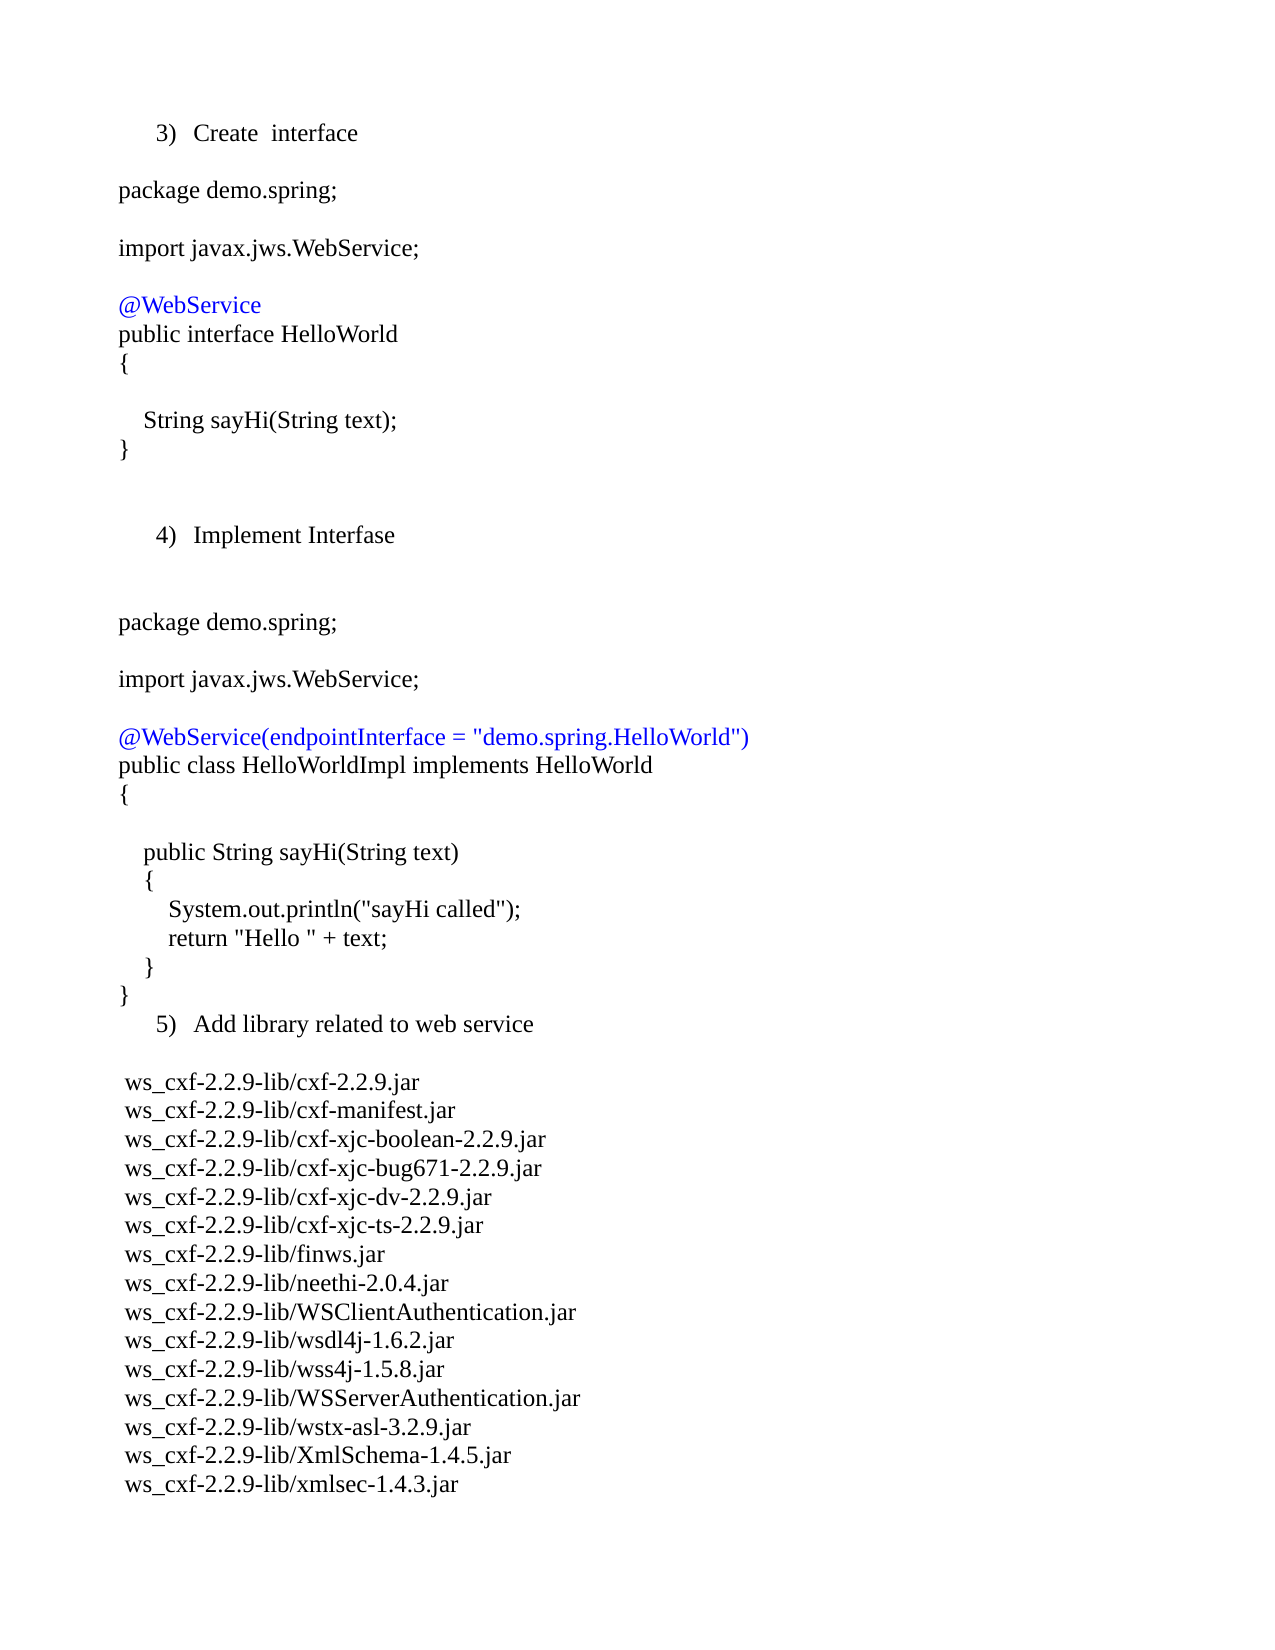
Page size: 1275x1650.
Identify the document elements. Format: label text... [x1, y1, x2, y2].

text ws_cxf-2.2.9-lib/cxf-xjc-dv-2.2.9.jar [118, 1182, 1157, 1211]
text ws_cxf-2.2.9-lib/cxf-2.2.9.jar [118, 1067, 1157, 1096]
text } [118, 981, 1157, 1009]
list Add library related to web service [156, 1009, 1157, 1038]
text } [118, 952, 1157, 981]
text public class HelloWorldImpl implements HelloWorld [118, 751, 1157, 779]
text ws_cxf-2.2.9-lib/cxf-xjc-bug671-2.2.9.jar [118, 1153, 1157, 1182]
text { [118, 779, 1157, 808]
text @WebService(endpointInterface = "demo.spring.HelloWorld") [118, 722, 1157, 751]
list Create interface [156, 118, 1157, 147]
text ws_cxf-2.2.9-lib/cxf-xjc-boolean-2.2.9.jar [118, 1124, 1157, 1153]
text @WebService [118, 291, 1157, 319]
text ws_cxf-2.2.9-lib/wstx-asl-3.2.9.jar [118, 1412, 1157, 1441]
text ws_cxf-2.2.9-lib/xmlsec-1.4.3.jar [118, 1469, 1157, 1498]
text return "Hello " + text; [118, 923, 1157, 952]
text ws_cxf-2.2.9-lib/WSServerAuthentication.jar [118, 1383, 1157, 1412]
text import javax.jws.WebService; [118, 233, 1157, 262]
text ws_cxf-2.2.9-lib/cxf-xjc-ts-2.2.9.jar [118, 1211, 1157, 1239]
text ws_cxf-2.2.9-lib/WSClientAuthentication.jar [118, 1297, 1157, 1326]
text ws_cxf-2.2.9-lib/wsdl4j-1.6.2.jar [118, 1326, 1157, 1354]
text { [118, 866, 1157, 894]
text { [118, 348, 1157, 377]
text ws_cxf-2.2.9-lib/wss4j-1.5.8.jar [118, 1354, 1157, 1383]
text package demo.spring; [118, 176, 1157, 204]
list Implement Interfase [156, 521, 1157, 549]
text ws_cxf-2.2.9-lib/neethi-2.0.4.jar [118, 1268, 1157, 1297]
text public interface HelloWorld [118, 319, 1157, 348]
text public String sayHi(String text) [118, 837, 1157, 866]
text } [118, 434, 1157, 463]
text ws_cxf-2.2.9-lib/XmlSchema-1.4.5.jar [118, 1441, 1157, 1469]
text String sayHi(String text); [118, 406, 1157, 434]
text import javax.jws.WebService; [118, 664, 1157, 693]
text ws_cxf-2.2.9-lib/cxf-manifest.jar [118, 1096, 1157, 1124]
text ws_cxf-2.2.9-lib/finws.jar [118, 1239, 1157, 1268]
text package demo.spring; [118, 607, 1157, 636]
text System.out.println("sayHi called"); [118, 894, 1157, 923]
